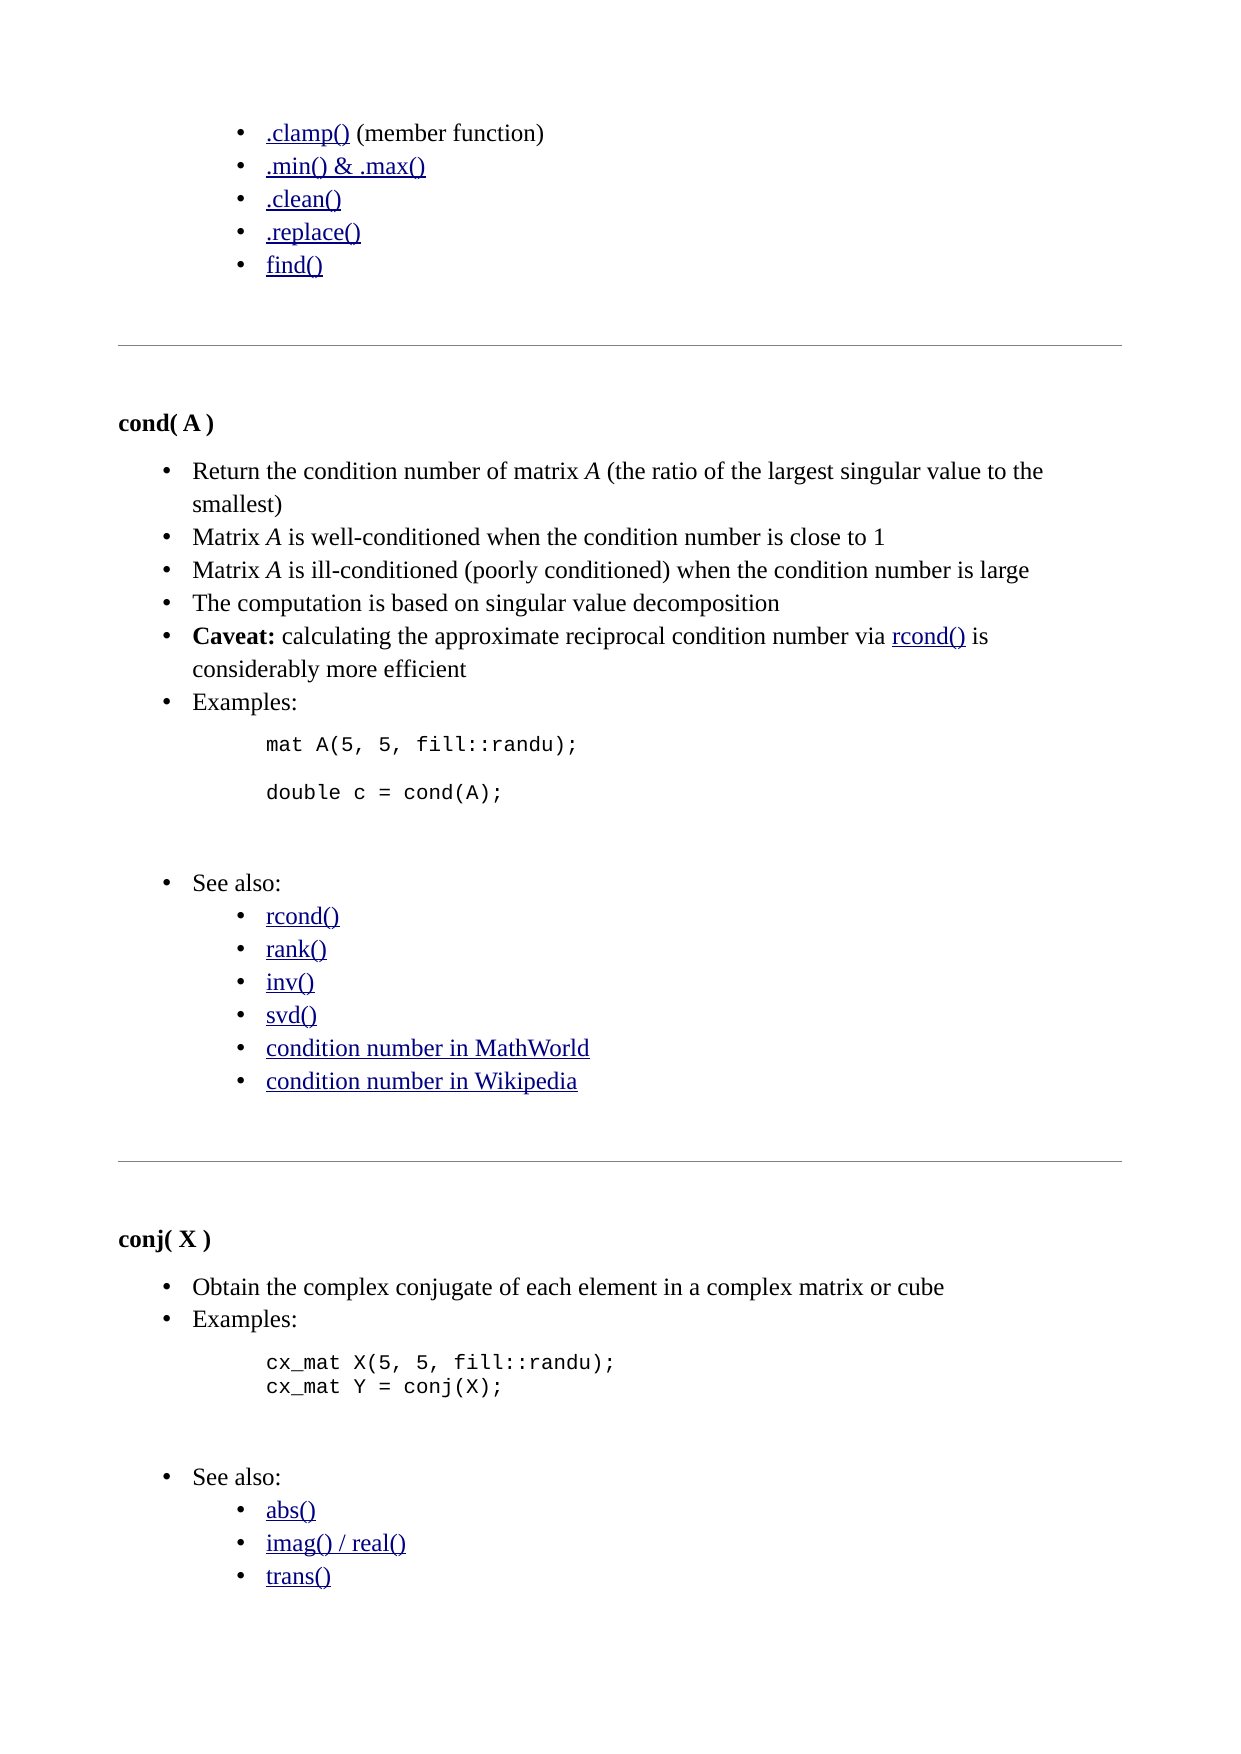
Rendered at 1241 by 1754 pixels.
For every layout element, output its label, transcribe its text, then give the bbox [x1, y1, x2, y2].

list find() [236, 250, 1122, 279]
list Caveat: calculating the approximate reciprocal condition number via rcond() is considerably more efficient [162, 621, 1122, 683]
list See also: [162, 1462, 1122, 1491]
list trans() [236, 1561, 1122, 1590]
list Return the condition number of matrix A (the ratio of the largest singular value to the smallest) [162, 456, 1122, 517]
list condition number in MathWorld [236, 1033, 1122, 1062]
list .clamp() (member function) [236, 118, 1122, 147]
list rcond() [236, 901, 1122, 930]
list Examples: [162, 687, 1122, 716]
list abs() [236, 1495, 1122, 1524]
list Matrix A is ill-conditioned (poorly conditioned) when the condition number is large [162, 555, 1122, 583]
list svd() [236, 1000, 1122, 1029]
text conj( X ) [118, 1224, 1122, 1253]
list inv() [236, 967, 1122, 996]
list Matrix A is well-conditioned when the condition number is close to 1 [162, 522, 1122, 551]
list Examples: [162, 1304, 1122, 1333]
list condition number in Wikipedia [236, 1066, 1122, 1095]
list double c = cond(A); [236, 782, 1122, 805]
list .min() & .max() [236, 151, 1122, 180]
list Obtain the complex conjugate of each element in a complex matrix or cube [162, 1272, 1122, 1300]
list See also: [162, 868, 1122, 897]
list imag() / real() [236, 1528, 1122, 1557]
list .clean() [236, 184, 1122, 213]
list .replace() [236, 217, 1122, 246]
list cx_mat X(5, 5, fill::randu); [236, 1352, 1122, 1376]
list rank() [236, 934, 1122, 963]
list cx_mat Y = conj(X); [236, 1376, 1122, 1399]
text cond( A ) [118, 408, 1122, 437]
list mat A(5, 5, fill::randu); [236, 734, 1122, 758]
list The computation is based on singular value decomposition [162, 588, 1122, 617]
